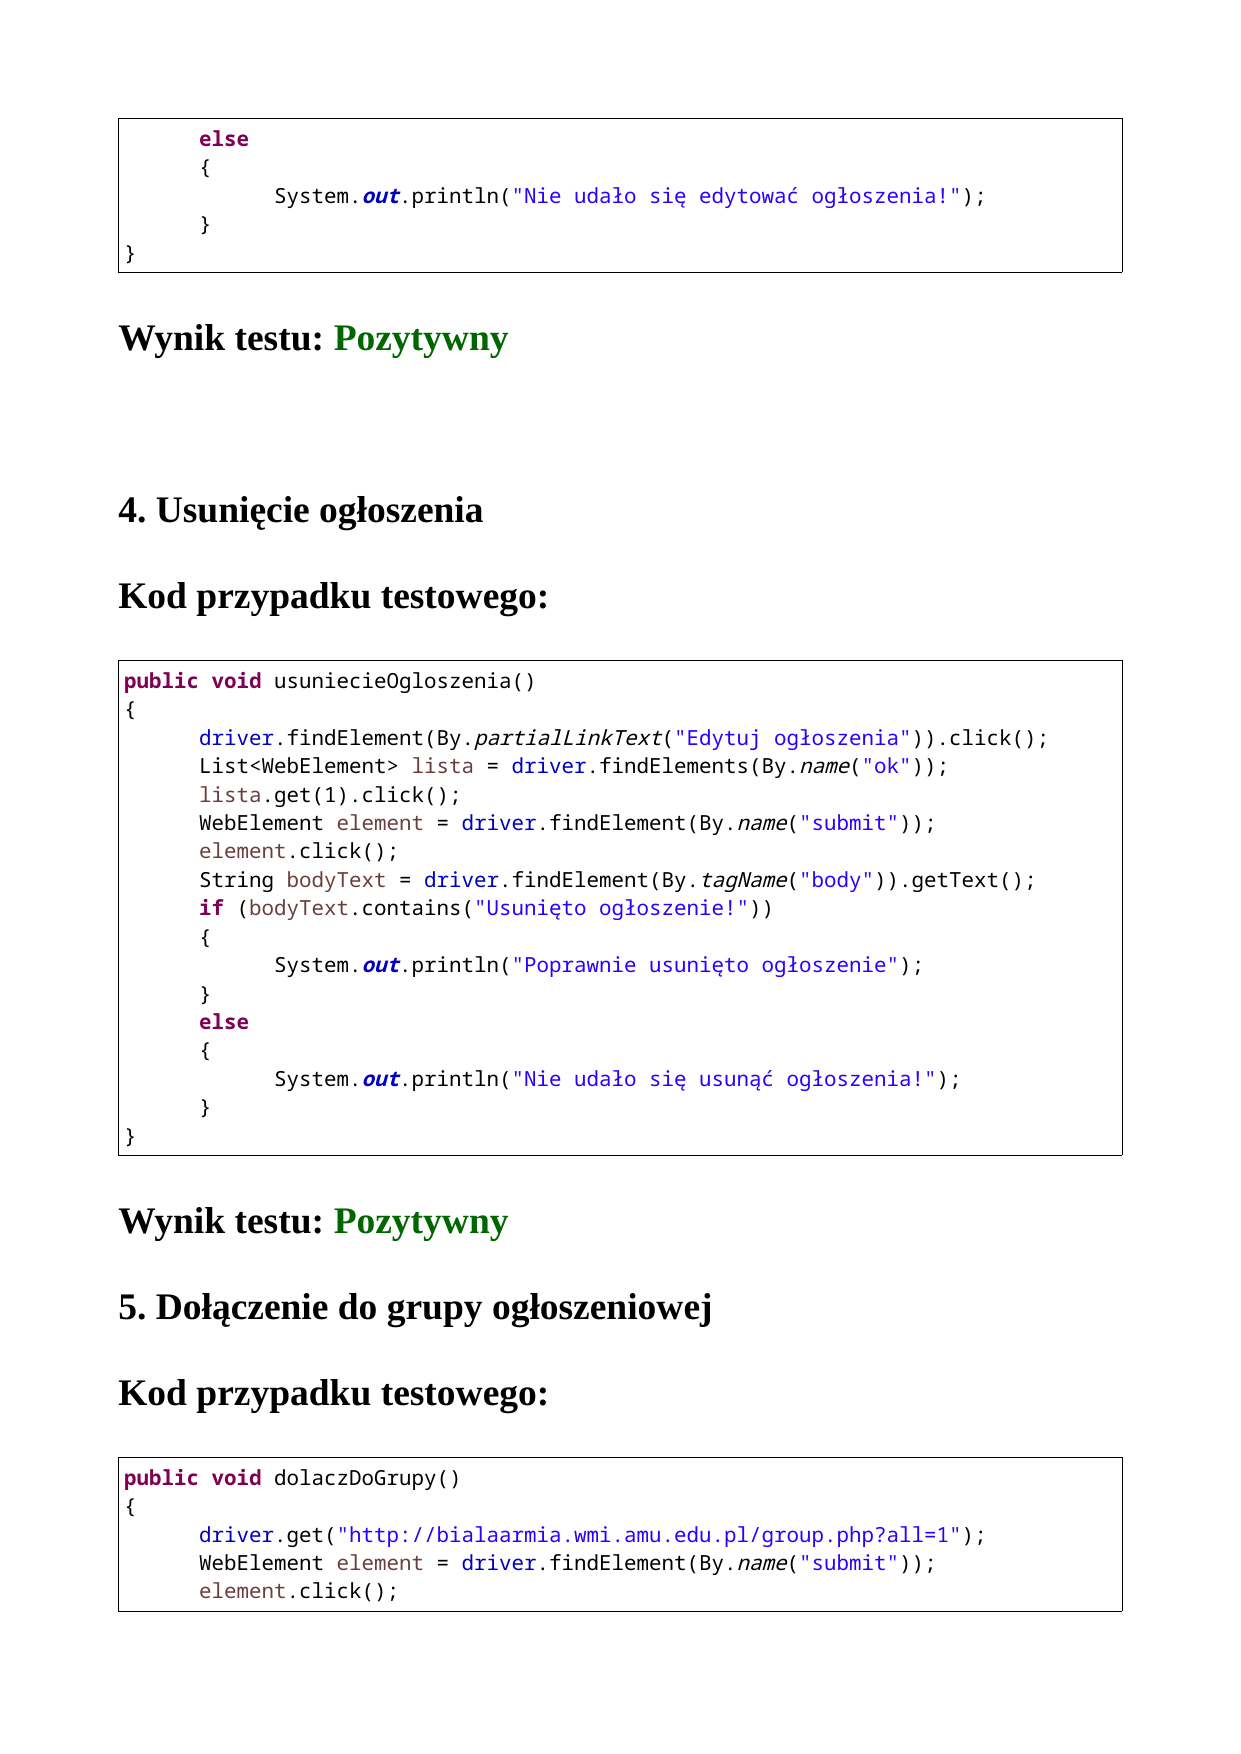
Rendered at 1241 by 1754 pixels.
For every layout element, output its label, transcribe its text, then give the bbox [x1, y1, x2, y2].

text Wynik testu: Pozytywny [118, 1198, 1122, 1241]
table_header else { System.out.println("Nie udało się edytować ogłoszenia!"); } } [119, 119, 1122, 272]
text Kod przypadku testowego: [118, 574, 1122, 617]
table_header public void usuniecieOgloszenia() { driver.findElement(By.partialLinkText("Edytuj ogłoszenia")).click(); List<WebElement> lista = driver.findElements(By.name("ok")); lista.get(1).click(); WebElement element = driver.findElement(By.name("submit")); element.click(); String bodyText = driver.findElement(By.tagName("body")).getText(); if (bodyText.contains("Usunięto ogłoszenie!")) { System.out.println("Poprawnie usunięto ogłoszenie"); } else { System.out.println("Nie udało się usunąć ogłoszenia!"); } } [119, 661, 1122, 1155]
text Kod przypadku testowego: [118, 1371, 1122, 1414]
text 4. Usunięcie ogłoszenia [118, 488, 1122, 531]
table_header public void dolaczDoGrupy() { driver.get("http://bialaarmia.wmi.amu.edu.pl/group.php?all=1"); WebElement element = driver.findElement(By.name("submit")); element.click(); [119, 1458, 1122, 1611]
text 5. Dołączenie do grupy ogłoszeniowej [118, 1284, 1122, 1328]
text Wynik testu: Pozytywny [118, 315, 1122, 358]
